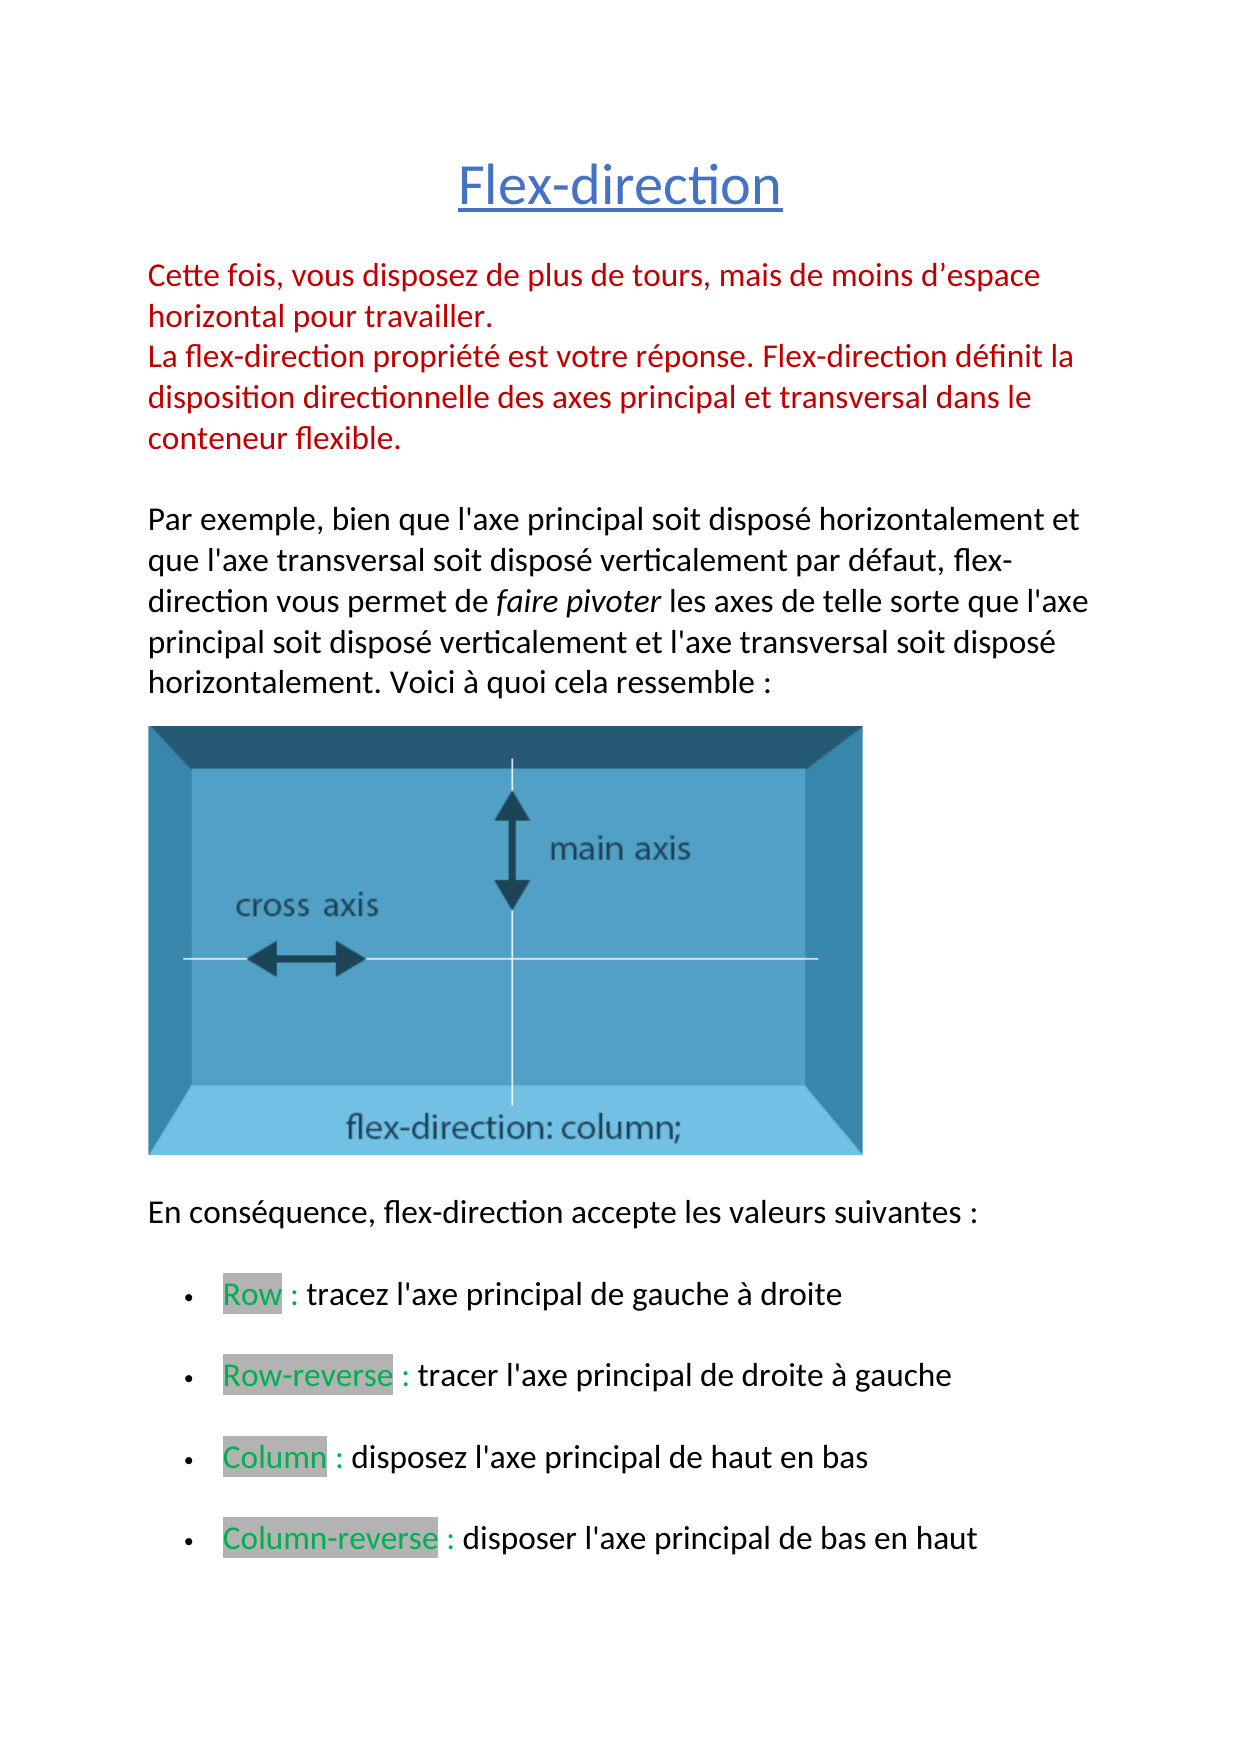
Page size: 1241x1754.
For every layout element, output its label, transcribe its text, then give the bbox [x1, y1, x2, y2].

list Row-reverse : tracer l'axe principal de droite à gauche [185, 1354, 1093, 1395]
text En conséquence, flex-direction accepte les valeurs suivantes : [148, 1191, 1093, 1232]
list Column-reverse : disposer l'axe principal de bas en haut [185, 1517, 1093, 1558]
text Flex-direction [148, 148, 1093, 219]
list Column : disposez l'axe principal de haut en bas [185, 1436, 1093, 1477]
text Cette fois, vous disposez de plus de tours, mais de moins d’espace horizontal pour travailler. [148, 254, 1093, 336]
list Row : tracez l'axe principal de gauche à droite [185, 1273, 1093, 1314]
text Par exemple, bien que l'axe principal soit disposé horizontalement et que l'axe transversal soit disposé verticalement par défaut, flex-direction vous permet de faire pivoter les axes de telle sorte que l'axe principal soit disposé verticalement et l'axe transversal soit disposé horizontalement. Voici à quoi cela ressemble : [148, 498, 1093, 702]
text La flex-direction propriété est votre réponse. Flex-direction définit la disposition directionnelle des axes principal et transversal dans le conteneur flexible. [148, 336, 1093, 458]
